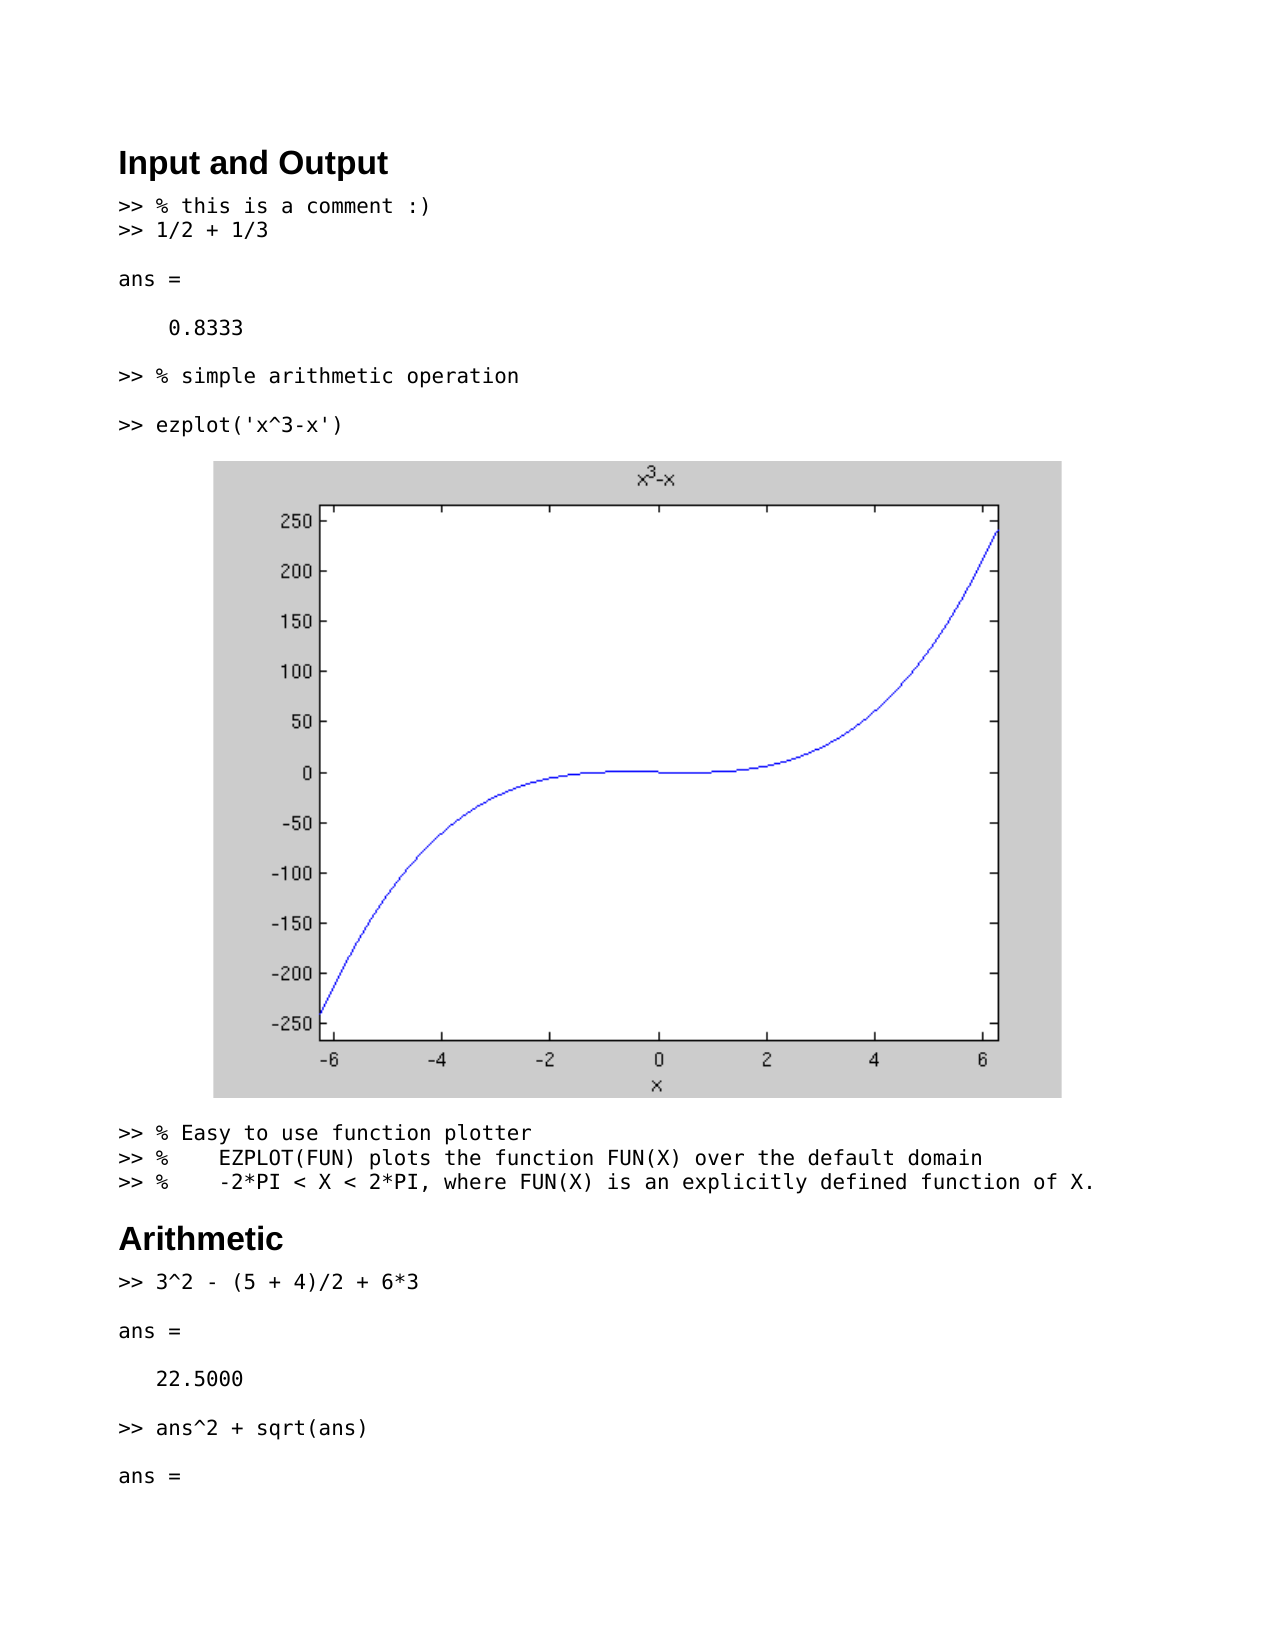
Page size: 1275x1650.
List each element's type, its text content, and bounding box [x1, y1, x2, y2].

subtitle Arithmetic [118, 1219, 1157, 1258]
text >> % -2*PI < X < 2*PI, where FUN(X) is an explicitly defined function of X. [118, 1170, 1157, 1194]
text >> 3^2 - (5 + 4)/2 + 6*3 [118, 1270, 1157, 1295]
text >> % EZPLOT(FUN) plots the function FUN(X) over the default domain [118, 1146, 1157, 1170]
text ans = [118, 1319, 1157, 1343]
text ans = [118, 1464, 1157, 1489]
text >> ans^2 + sqrt(ans) [118, 1416, 1157, 1440]
text 0.8333 [118, 316, 1157, 340]
text >> % Easy to use function plotter [118, 1121, 1157, 1146]
picture [213, 461, 1062, 1098]
text ans = [118, 267, 1157, 291]
text >> 1/2 + 1/3 [118, 218, 1157, 243]
text >> ezplot('x^3-x') [118, 413, 1157, 437]
text >> % this is a comment :) [118, 194, 1157, 218]
subtitle Input and Output [118, 143, 1157, 182]
text >> % simple arithmetic operation [118, 364, 1157, 388]
text 22.5000 [118, 1367, 1157, 1392]
